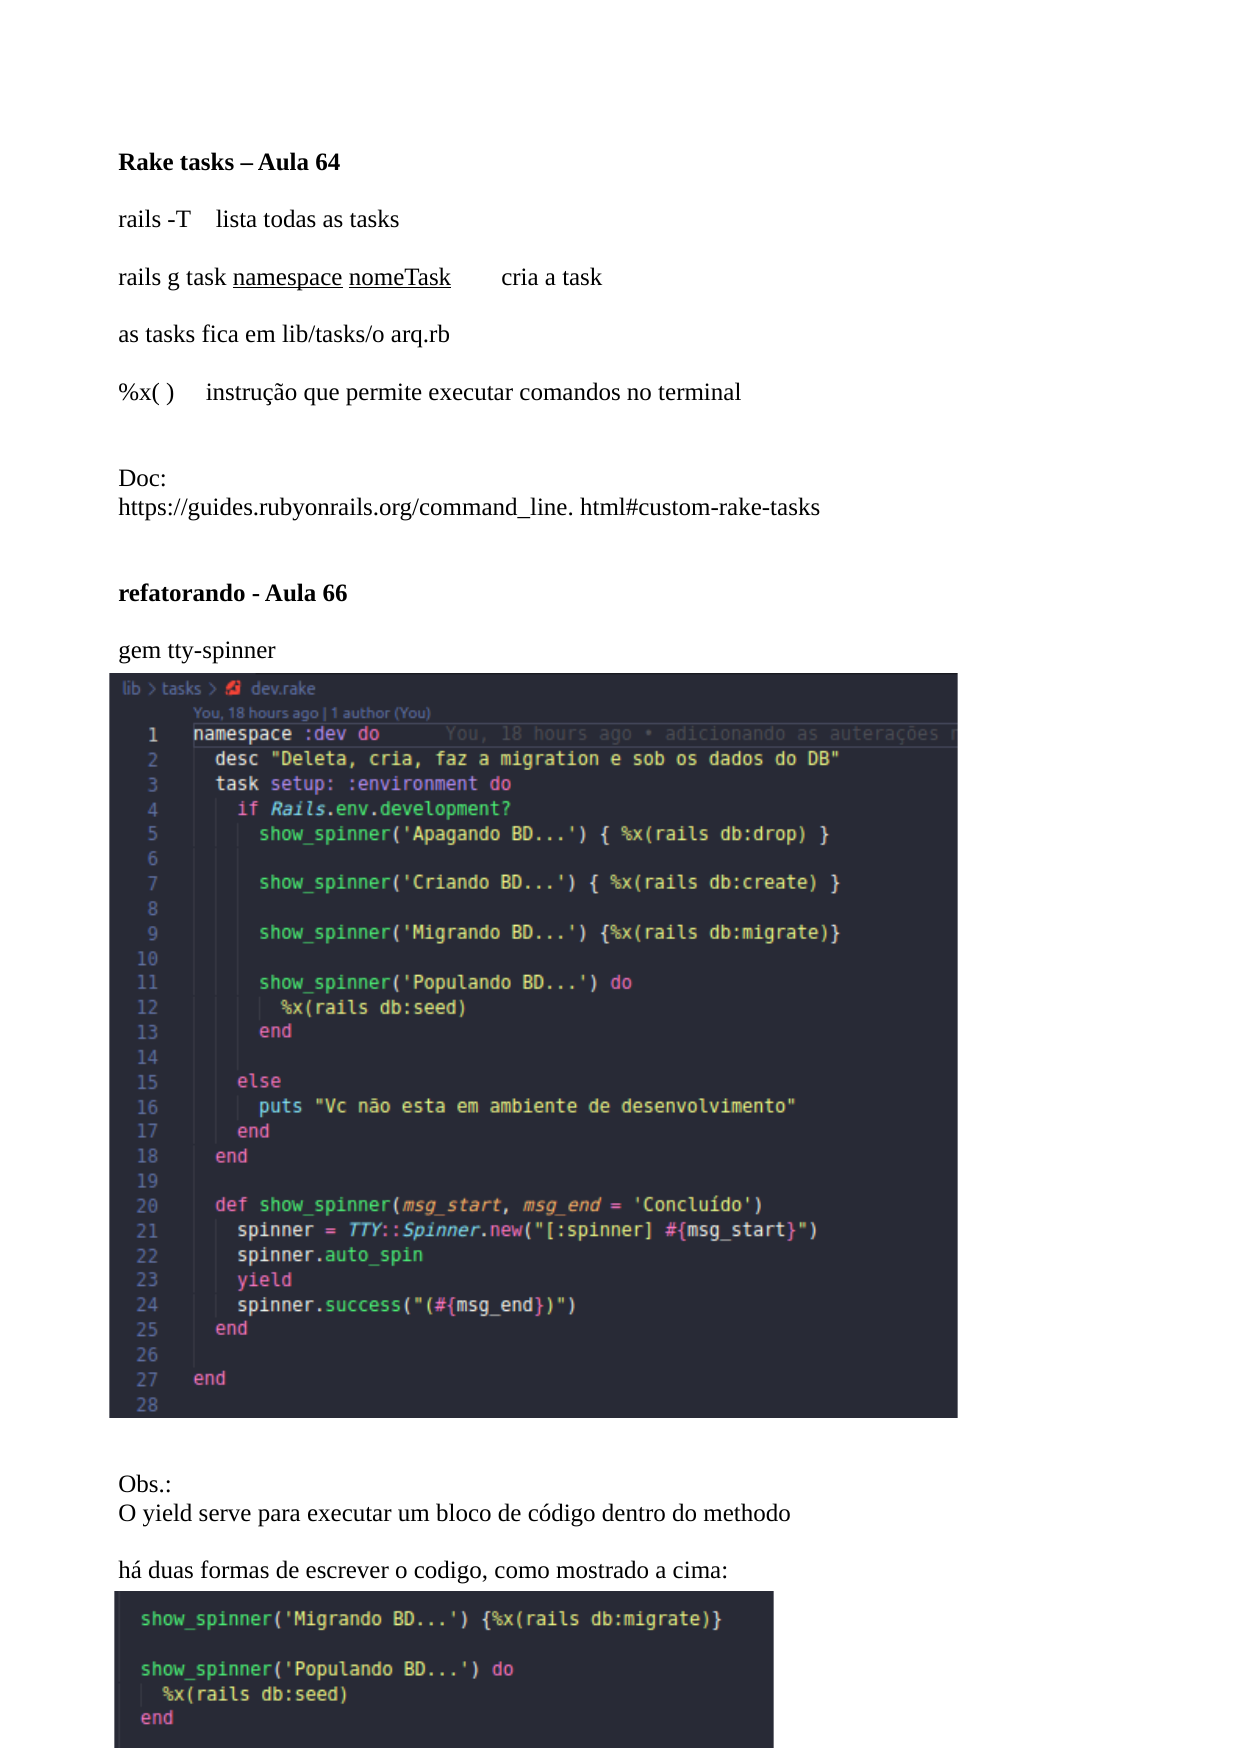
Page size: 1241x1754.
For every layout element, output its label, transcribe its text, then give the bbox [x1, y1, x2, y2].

text refatorando - Aula 66 [118, 578, 1122, 607]
text as tasks fica em lib/tasks/o arq.rb [118, 319, 1122, 348]
text há duas formas de escrever o codigo, como mostrado a cima: [118, 1556, 1122, 1584]
text Obs.: [118, 1469, 1122, 1498]
text gem tty-spinner [118, 636, 1122, 664]
picture [109, 673, 958, 1418]
text %x( ) instrução que permite executar comandos no terminal [118, 377, 1122, 406]
text Doc: [118, 463, 1122, 492]
text https://guides.rubyonrails.org/command_line. html#custom-rake-tasks [118, 492, 1122, 521]
text Rake tasks – Aula 64 [118, 147, 1122, 176]
text rails g task namespace nomeTask cria a task [118, 262, 1122, 291]
text rails -T lista todas as tasks [118, 204, 1122, 233]
picture [114, 1591, 774, 1748]
text O yield serve para executar um bloco de código dentro do methodo [118, 1498, 1122, 1527]
